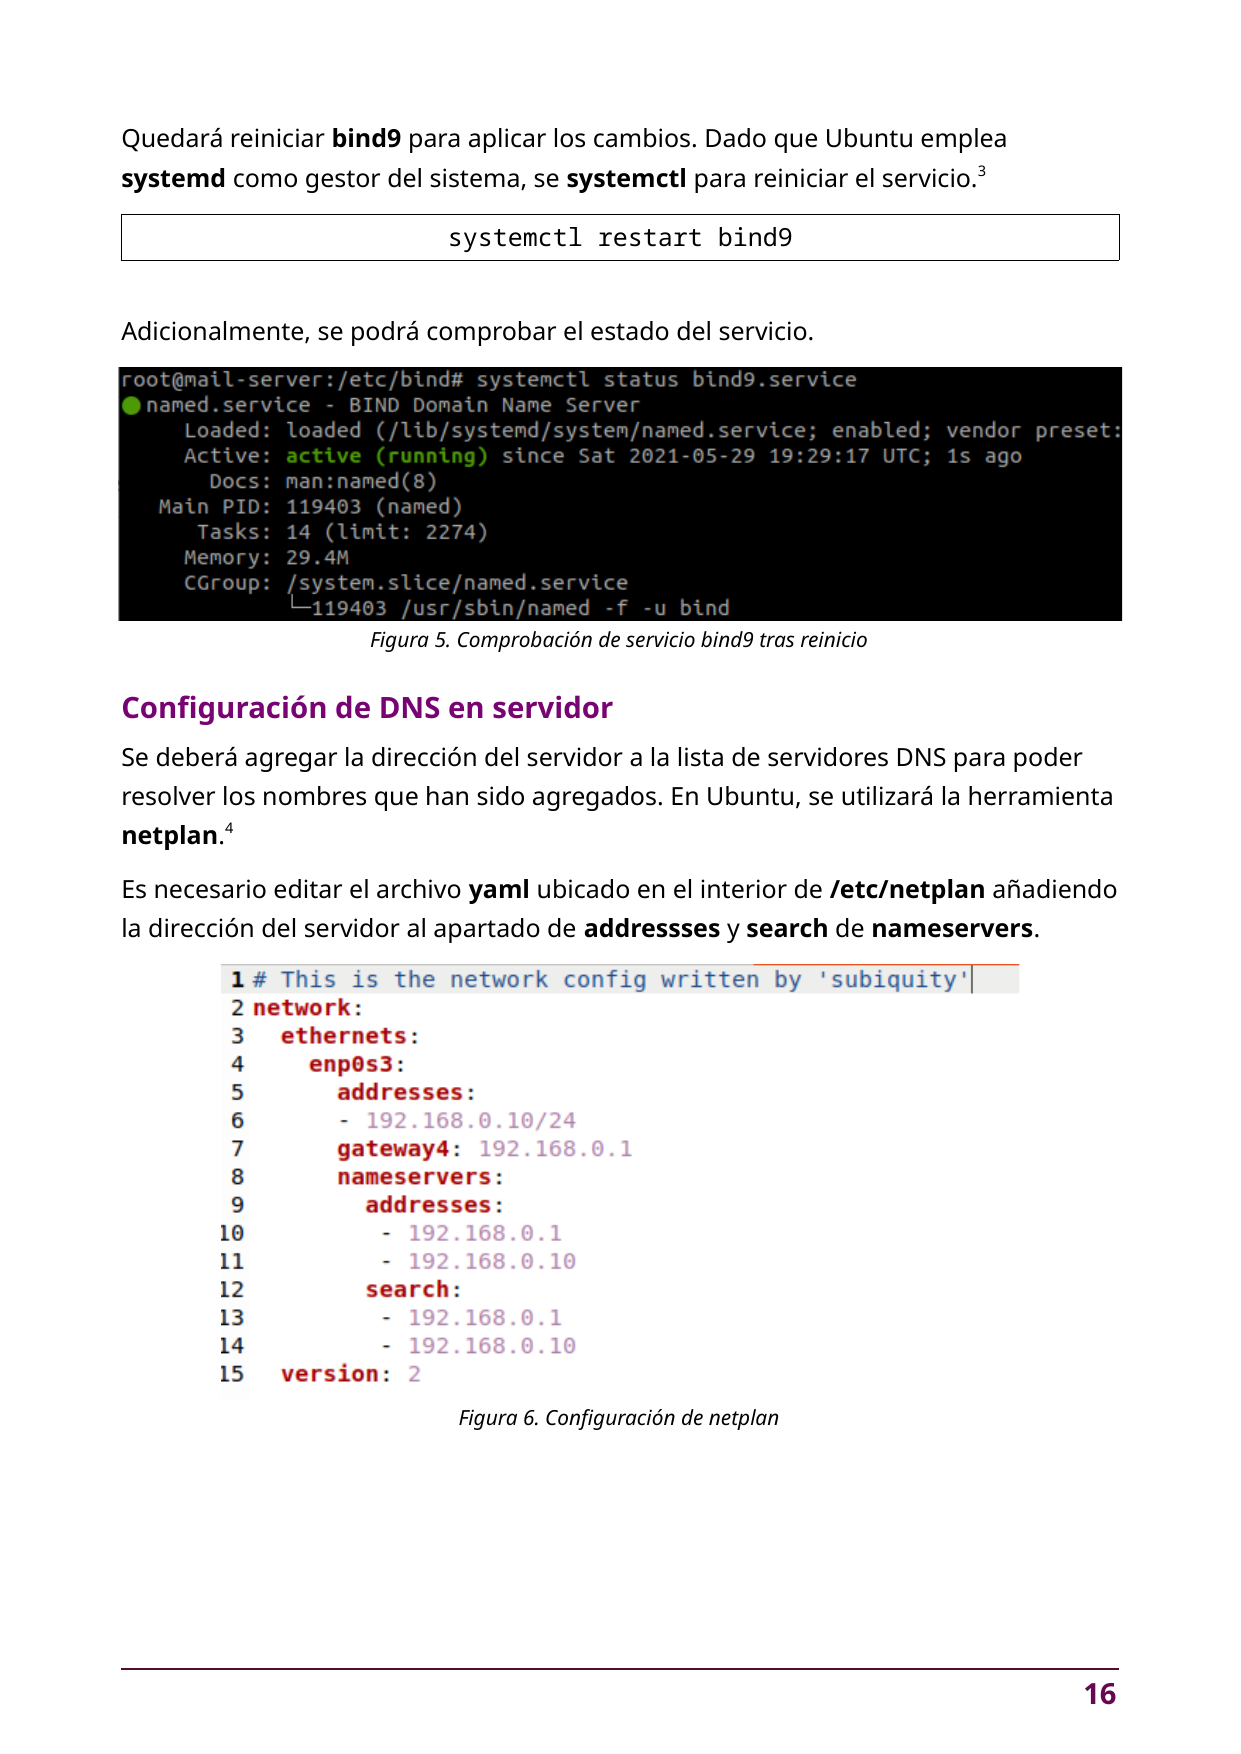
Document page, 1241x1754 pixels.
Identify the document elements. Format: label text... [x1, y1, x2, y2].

text Figura 6. Configuración de netplan [121, 964, 1119, 1431]
picture [118, 367, 1123, 621]
text Quedará reiniciar bind9 para aplicar los cambios. Dado que Ubuntu emplea systemd como gestor del sistema, se systemctl para reiniciar el servicio. [121, 121, 1119, 194]
picture [221, 964, 1020, 1399]
text Adicionalmente, se podrá comprobar el estado del servicio. [121, 313, 1119, 347]
text Se deberá agregar la dirección del servidor a la lista de servidores DNS para poder resolver los nombres que han sido agregados. En Ubuntu, se utilizará la herramienta netplan. [121, 739, 1119, 852]
subtitle Configuración de DNS en servidor [121, 687, 1119, 727]
text Figura 5. Comprobación de servicio bind9 tras reinicio [121, 621, 1119, 653]
table_header systemctl restart bind9 [122, 215, 1119, 259]
text Es necesario editar el archivo yaml ubicado en el interior de /etc/netplan añadiendo la dirección del servidor al apartado de addressses y search de nameservers. [121, 871, 1119, 945]
